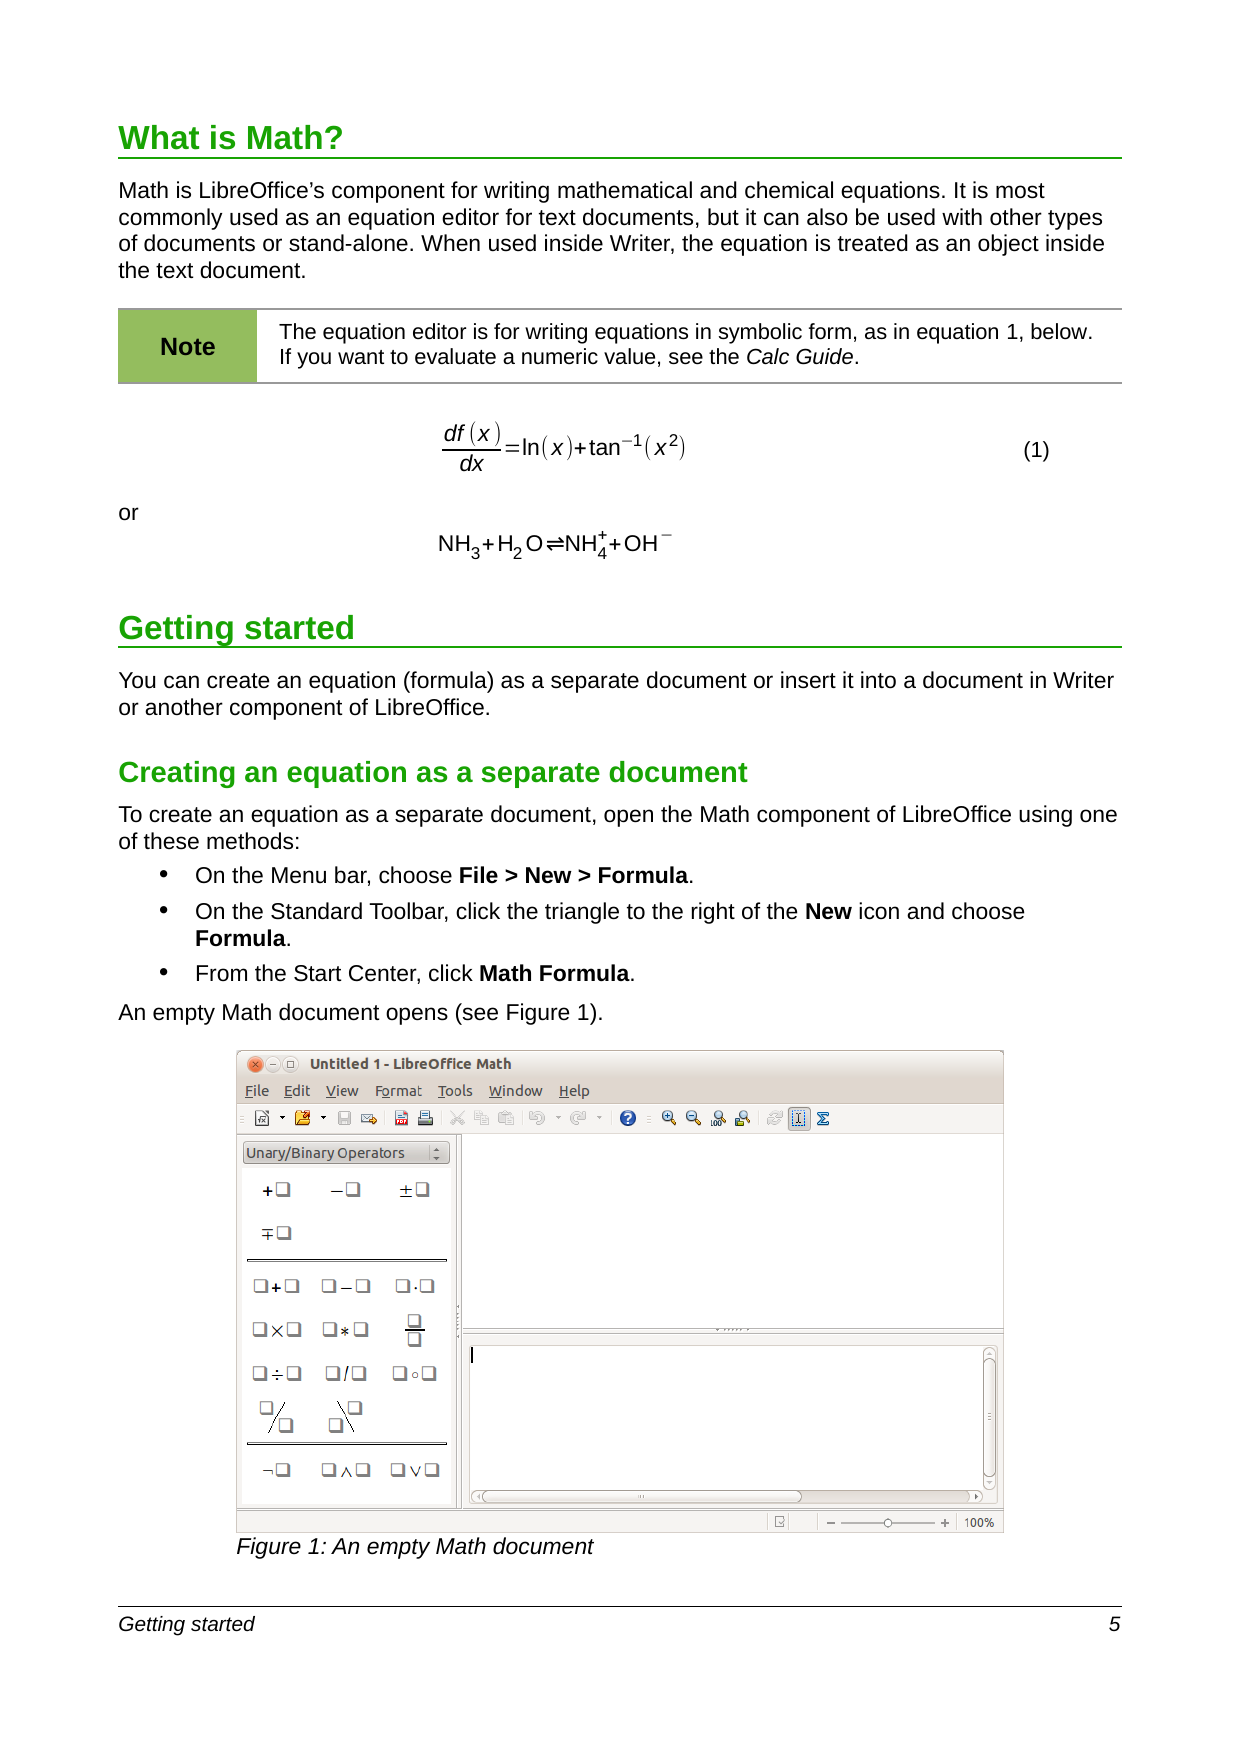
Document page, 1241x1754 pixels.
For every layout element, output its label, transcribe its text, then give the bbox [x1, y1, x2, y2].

text You can create an equation (formula) as a separate document or insert it into a document in Writer or another component of LibreOffice. [118, 667, 1122, 720]
text Figure 1: An empty Math document [236, 1533, 1004, 1559]
table_header (1) [1011, 421, 1122, 481]
text Math is LibreOffice’s component for writing mathematical and chemical equations. It is most commonly used as an equation editor for text documents, but it can also be used with other types of documents or stand-alone. When used inside Writer, the equation is treated as an object inside the text document. [118, 177, 1122, 283]
subtitle Getting started [118, 608, 1122, 646]
subtitle What is Math? [118, 118, 1122, 157]
list On the Menu bar, choose File > New > Formula. [156, 861, 1122, 890]
picture [236, 1050, 1004, 1533]
subtitle Creating an equation as a separate document [118, 756, 1122, 789]
list or [118, 499, 1122, 525]
table_header The equation editor is for writing equations in symbolic form, as in equation 1, below. If you want to evaluate a numeric value, see the Calc Guide. [258, 310, 1122, 382]
table_header [118, 421, 1011, 481]
list From the Start Center, click Math Formula. [156, 958, 1122, 987]
text An empty Math document opens (see Figure 1). [118, 999, 1122, 1026]
list On the Standard Toolbar, click the triangle to the right of the New icon and choose Formula. [156, 896, 1122, 952]
table_header Note [118, 310, 257, 382]
list To create an equation as a separate document, open the Math component of LibreOffice using one of these methods: [118, 801, 1122, 854]
